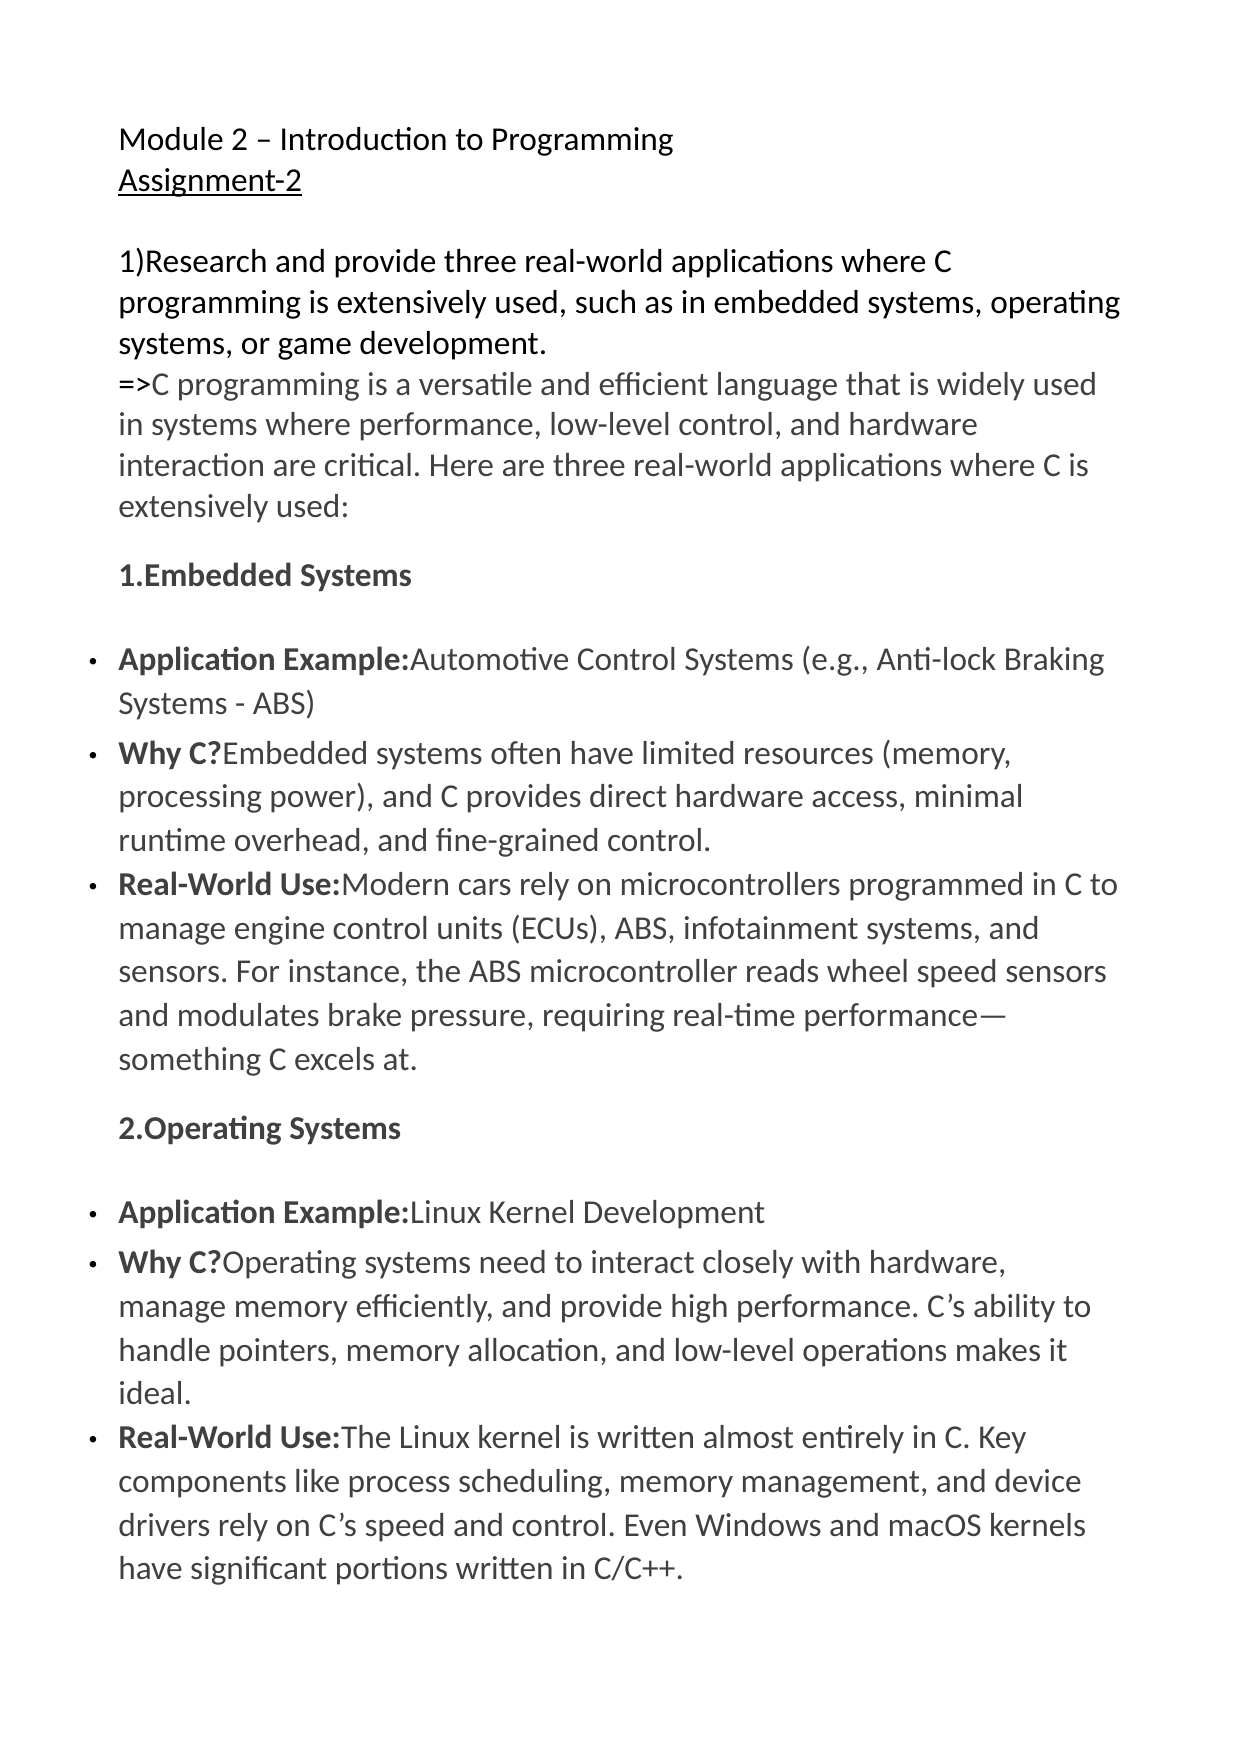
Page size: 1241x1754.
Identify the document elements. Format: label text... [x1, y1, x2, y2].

text =>C programming is a versatile and efficient language that is widely used in systems where performance, low-level control, and hardware interaction are critical. Here are three real-world applications where C is extensively used: [118, 362, 1122, 525]
list Real-World Use:The Linux kernel is written almost entirely in C. Key components like process scheduling, memory management, and device drivers rely on C’s speed and control. Even Windows and macOS kernels have significant portions written in C/C++. [118, 1413, 1122, 1588]
subtitle 1.Embedded Systems [118, 553, 1122, 594]
list Why C?Embedded systems often have limited resources (memory, processing power), and C provides direct hardware access, minimal runtime overhead, and fine-grained control. [118, 729, 1122, 860]
list Why C?Operating systems need to interact closely with hardware, manage memory efficiently, and provide high performance. C’s ability to handle pointers, memory allocation, and low-level operations makes it ideal. [118, 1238, 1122, 1413]
text Module 2 – Introduction to Programming [118, 118, 1122, 159]
text Assignment-2 [118, 159, 1122, 199]
list Real-World Use:Modern cars rely on microcontrollers programmed in C to manage engine control units (ECUs), ABS, infotainment systems, and sensors. For instance, the ABS microcontroller reads wheel speed sensors and modulates brake pressure, requiring real-time performance—something C excels at. [118, 860, 1122, 1079]
text 1)Research and provide three real-world applications where C programming is extensively used, such as in embedded systems, operating systems, or game development. [118, 240, 1122, 362]
list Application Example:Linux Kernel Development [118, 1188, 1122, 1232]
subtitle 2.Operating Systems [118, 1107, 1122, 1147]
list Application Example:Automotive Control Systems (e.g., Anti-lock Braking Systems - ABS) [118, 635, 1122, 722]
